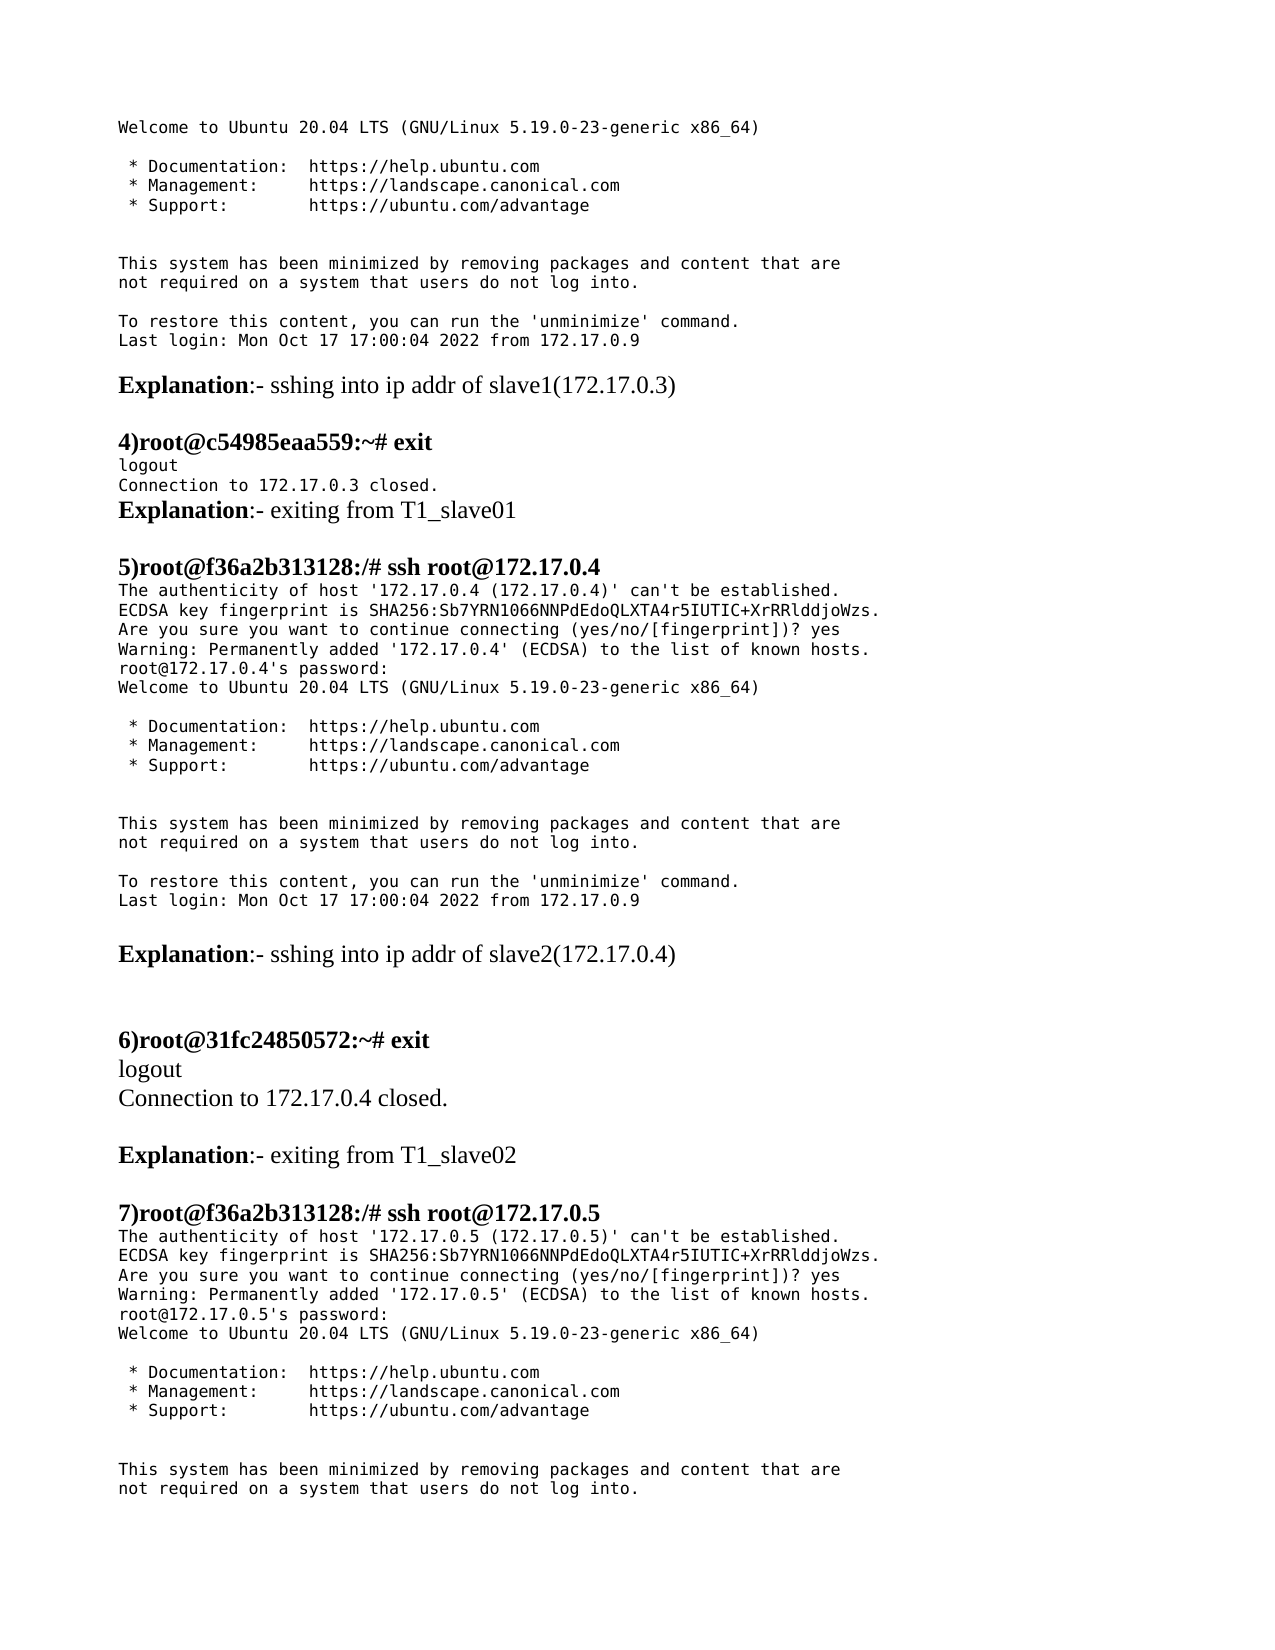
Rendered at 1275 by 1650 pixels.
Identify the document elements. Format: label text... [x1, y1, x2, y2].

text Connection to 172.17.0.4 closed. [118, 1083, 1157, 1112]
text root@172.17.0.4's password: [118, 659, 1157, 678]
text Explanation:- exiting from T1_slave02 [118, 1141, 1157, 1169]
text * Documentation: https://help.ubuntu.com [118, 157, 1157, 176]
text logout [118, 456, 1157, 476]
text * Management: https://landscape.canonical.com [118, 736, 1157, 756]
text To restore this content, you can run the 'unminimize' command. [118, 872, 1157, 891]
text Welcome to Ubuntu 20.04 LTS (GNU/Linux 5.19.0-23-generic x86_64) [118, 118, 1157, 137]
text Are you sure you want to continue connecting (yes/no/[fingerprint])? yes [118, 1266, 1157, 1285]
text This system has been minimized by removing packages and content that are [118, 1459, 1157, 1479]
text not required on a system that users do not log into. [118, 273, 1157, 292]
text Warning: Permanently added '172.17.0.4' (ECDSA) to the list of known hosts. [118, 639, 1157, 659]
text * Management: https://landscape.canonical.com [118, 176, 1157, 196]
text logout [118, 1054, 1157, 1083]
text The authenticity of host '172.17.0.4 (172.17.0.4)' can't be established. [118, 581, 1157, 601]
text Warning: Permanently added '172.17.0.5' (ECDSA) to the list of known hosts. [118, 1285, 1157, 1304]
text Last login: Mon Oct 17 17:00:04 2022 from 172.17.0.9 [118, 331, 1157, 351]
text Connection to 172.17.0.3 closed. [118, 476, 1157, 495]
text Last login: Mon Oct 17 17:00:04 2022 from 172.17.0.9 [118, 891, 1157, 911]
text * Support: https://ubuntu.com/advantage [118, 756, 1157, 775]
text Explanation:- sshing into ip addr of slave1(172.17.0.3) [118, 370, 1157, 399]
text Welcome to Ubuntu 20.04 LTS (GNU/Linux 5.19.0-23-generic x86_64) [118, 678, 1157, 697]
text The authenticity of host '172.17.0.5 (172.17.0.5)' can't be established. [118, 1227, 1157, 1246]
text 7)root@f36a2b313128:/# ssh root@172.17.0.5 [118, 1198, 1157, 1227]
text Are you sure you want to continue connecting (yes/no/[fingerprint])? yes [118, 620, 1157, 639]
text Explanation:- sshing into ip addr of slave2(172.17.0.4) [118, 939, 1157, 968]
text This system has been minimized by removing packages and content that are [118, 254, 1157, 273]
text ECDSA key fingerprint is SHA256:Sb7YRN1066NNPdEdoQLXTA4r5IUTIC+XrRRlddjoWzs. [118, 1246, 1157, 1266]
text Explanation:- exiting from T1_slave01 [118, 495, 1157, 524]
text not required on a system that users do not log into. [118, 1479, 1157, 1498]
text * Management: https://landscape.canonical.com [118, 1382, 1157, 1401]
text * Support: https://ubuntu.com/advantage [118, 1401, 1157, 1421]
text Welcome to Ubuntu 20.04 LTS (GNU/Linux 5.19.0-23-generic x86_64) [118, 1324, 1157, 1343]
text * Documentation: https://help.ubuntu.com [118, 1362, 1157, 1382]
text To restore this content, you can run the 'unminimize' command. [118, 312, 1157, 331]
text * Documentation: https://help.ubuntu.com [118, 717, 1157, 736]
text 4)root@c54985eaa559:~# exit [118, 427, 1157, 456]
text This system has been minimized by removing packages and content that are [118, 814, 1157, 833]
text * Support: https://ubuntu.com/advantage [118, 196, 1157, 215]
text root@172.17.0.5's password: [118, 1304, 1157, 1324]
text not required on a system that users do not log into. [118, 833, 1157, 852]
text ECDSA key fingerprint is SHA256:Sb7YRN1066NNPdEdoQLXTA4r5IUTIC+XrRRlddjoWzs. [118, 601, 1157, 620]
text 5)root@f36a2b313128:/# ssh root@172.17.0.4 [118, 552, 1157, 581]
text 6)root@31fc24850572:~# exit [118, 1026, 1157, 1054]
